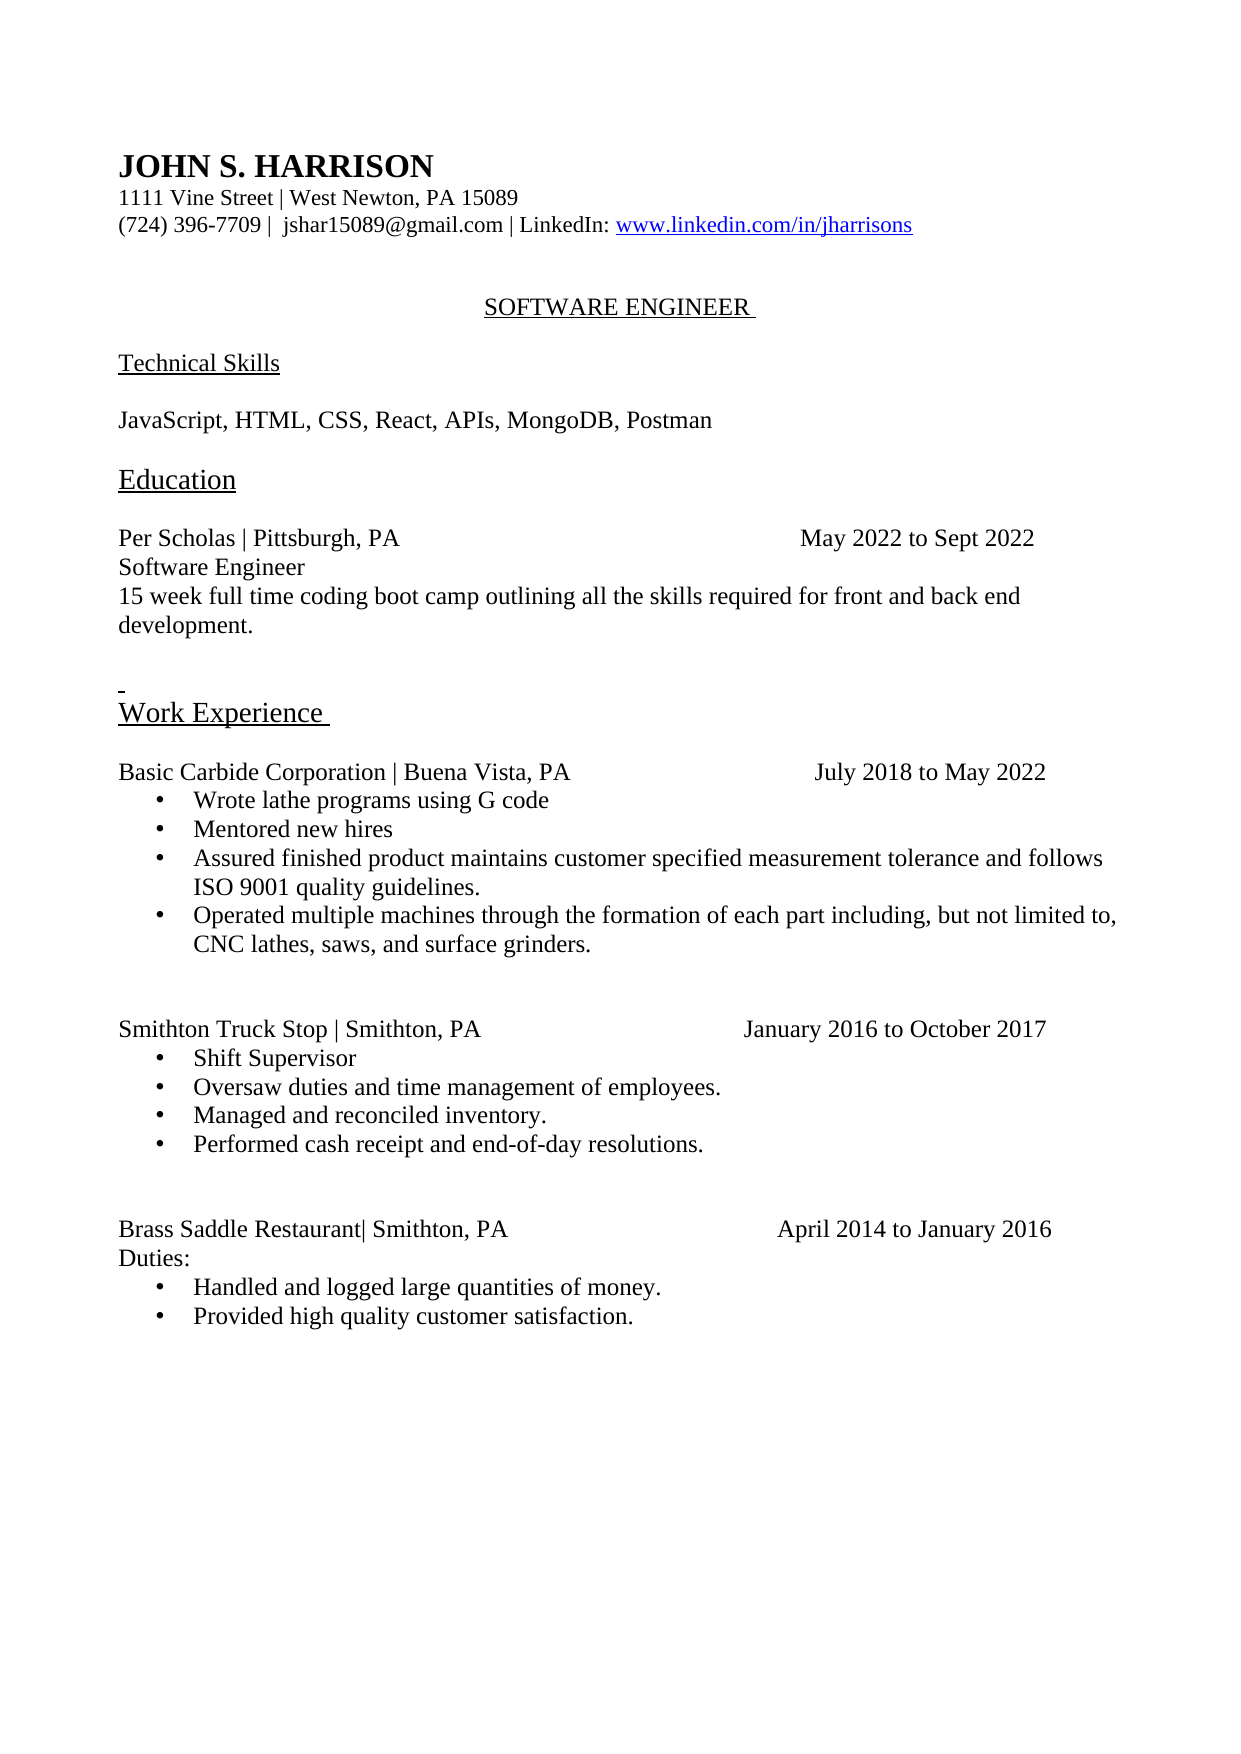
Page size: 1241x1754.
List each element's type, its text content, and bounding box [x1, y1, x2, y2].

list Handled and logged large quantities of money. [156, 1272, 1122, 1301]
text Basic Carbide Corporation | Buena Vista, PA July 2018 to May 2022 [118, 757, 1122, 786]
list Assured finished product maintains customer specified measurement tolerance and follows ISO 9001 quality guidelines. [156, 843, 1122, 901]
text JOHN S. HARRISON [118, 146, 1122, 184]
text Work Experience [118, 695, 1122, 729]
list Mentored new hires [156, 814, 1122, 843]
text Software Engineer [118, 552, 1122, 581]
text Education [118, 462, 1122, 495]
text 1111 Vine Street | West Newton, PA 15089 [118, 184, 1122, 211]
text (724) 396-7709 | jshar15089@gmail.com | LinkedIn: www.linkedin.com/in/jharrisons [118, 211, 1122, 237]
text Smithton Truck Stop | Smithton, PA January 2016 to October 2017 [118, 1014, 1122, 1043]
text Brass Saddle Restaurant| Smithton, PA April 2014 to January 2016 [118, 1214, 1122, 1243]
list Operated multiple machines through the formation of each part including, but not limited to, CNC lathes, saws, and surface grinders. [156, 901, 1122, 958]
text Per Scholas | Pittsburgh, PA May 2022 to Sept 2022 [118, 523, 1122, 552]
list Managed and reconciled inventory. [156, 1100, 1122, 1129]
list Oversaw duties and time management of employees. [156, 1072, 1122, 1100]
list Provided high quality customer satisfaction. [156, 1301, 1122, 1329]
list Shift Supervisor [156, 1043, 1122, 1072]
list Performed cash receipt and end-of-day resolutions. [156, 1129, 1122, 1158]
text Duties: [118, 1243, 1122, 1272]
text JavaScript, HTML, CSS, React, APIs, MongoDB, Postman [118, 405, 1122, 434]
text Technical Skills [118, 348, 1122, 377]
list Wrote lathe programs using G code [156, 786, 1122, 814]
text 15 week full time coding boot camp outlining all the skills required for front and back end development. [118, 581, 1122, 638]
text SOFTWARE ENGINEER [118, 292, 1122, 320]
